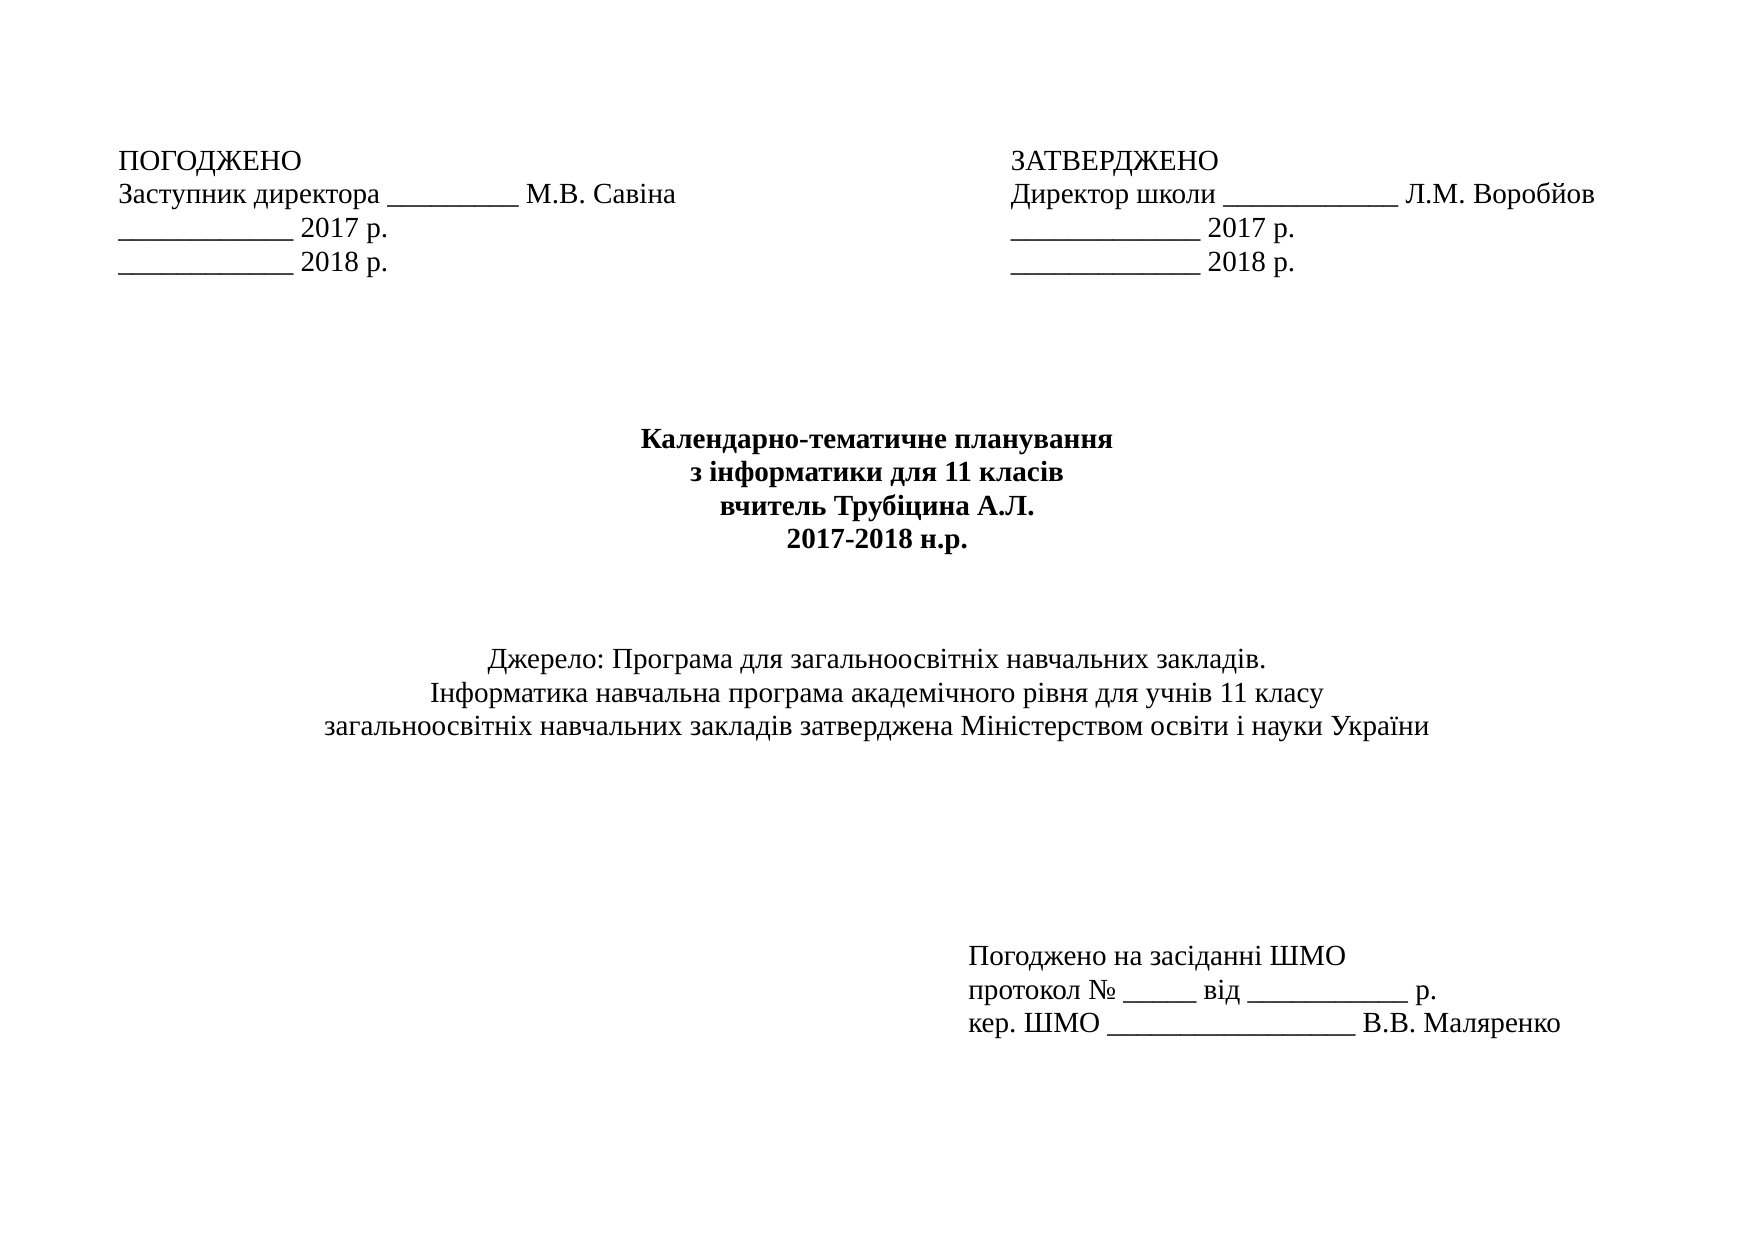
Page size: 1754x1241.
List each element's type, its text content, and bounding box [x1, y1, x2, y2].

text ПОГОДЖЕНО ЗАТВЕРДЖЕНО [118, 143, 1636, 177]
text протокол № _____ від ___________ р. [118, 972, 1636, 1006]
text загальноосвітніх навчальних закладів затверджена Міністерством освіти і науки України [118, 708, 1636, 742]
text кер. ШМО _________________ В.В. Маляренко [118, 1006, 1636, 1039]
text з інформатики для 11 класів [118, 454, 1636, 488]
text ____________ 2018 р. _____________ 2018 р. [118, 244, 1636, 277]
text Календарно-тематичне планування [118, 421, 1636, 454]
text Заступник директора _________ М.В. Савіна Директор школи ____________ Л.М. Воробйов [118, 177, 1636, 210]
text Джерело: Програма для загальноосвітніх навчальних закладів. [118, 641, 1636, 675]
text Погоджено на засіданні ШМО [118, 938, 1636, 972]
text 2017-2018 н.р. [118, 522, 1636, 555]
text Інформатика навчальна програма академічного рівня для учнів 11 класу [118, 675, 1636, 708]
text вчитель Трубіцина А.Л. [118, 488, 1636, 522]
text ____________ 2017 р. _____________ 2017 р. [118, 210, 1636, 244]
